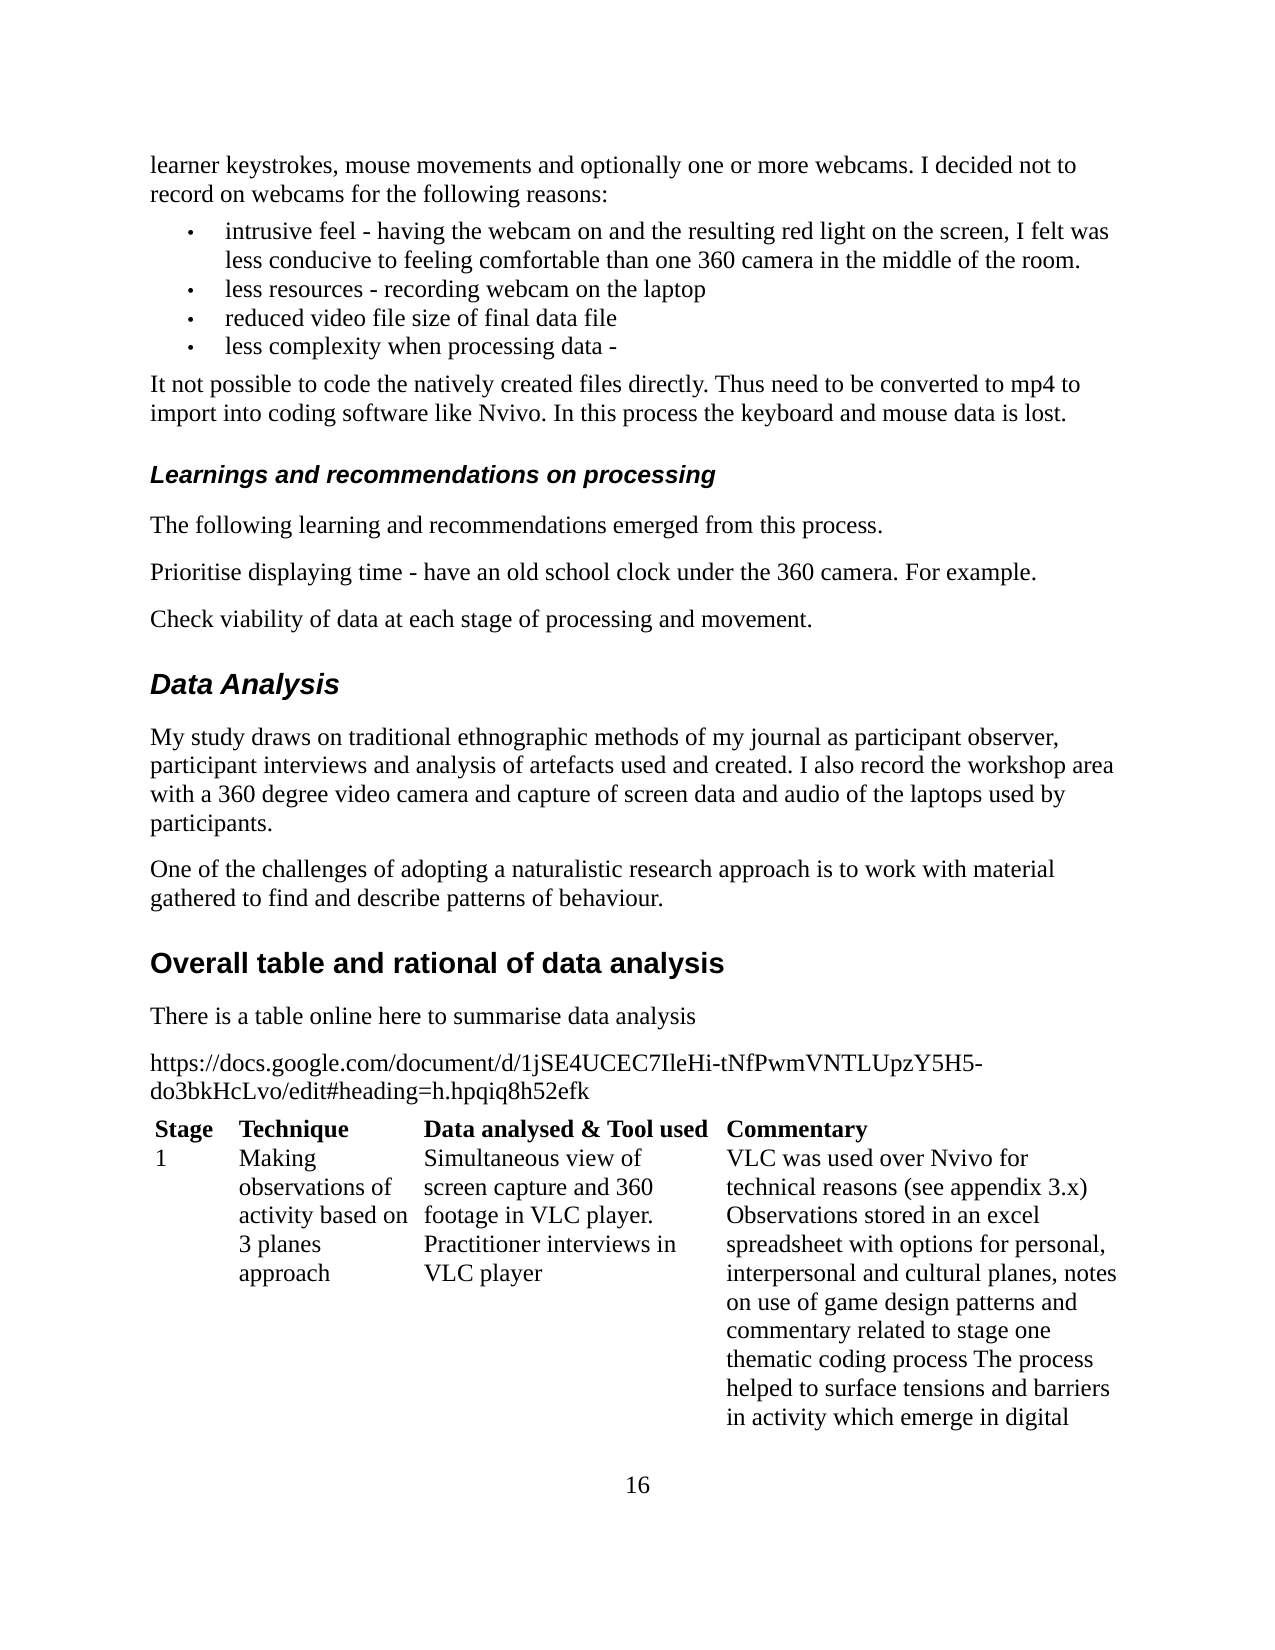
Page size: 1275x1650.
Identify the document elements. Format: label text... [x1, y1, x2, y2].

text It not possible to code the natively created files directly. Thus need to be converted to mp4 to import into coding software like Nvivo. In this process the keyboard and mouse data is lost. [150, 369, 1125, 427]
list less resources - recording webcam on the laptop [187, 274, 1125, 303]
text Prioritise displaying time - have an old school clock under the 360 camera. For example. [150, 557, 1125, 586]
table_cell VLC was used over Nvivo for technical reasons (see appendix 3.x) Observations stored in an excel spreadsheet with options for personal, interpersonal and cultural planes, notes on use of game design patterns and commentary related to stage one thematic coding process The process helped to surface tensions and barriers in activity which emerge in digital [721, 1143, 1125, 1430]
table_cell Simultaneous view of screen capture and 360 footage in VLC player. Practitioner interviews in VLC player [419, 1143, 721, 1430]
table_header Technique [234, 1114, 419, 1143]
table_header Stage [150, 1114, 234, 1143]
text One of the challenges of adopting a naturalistic research approach is to work with material gathered to find and describe patterns of behaviour. [150, 854, 1125, 912]
text My study draws on traditional ethnographic methods of my journal as participant observer, participant interviews and analysis of artefacts used and created. I also record the workshop area with a 360 degree video camera and capture of screen data and audio of the laptops used by participants. [150, 722, 1125, 837]
subtitle Data Analysis [150, 667, 1125, 700]
text https://docs.google.com/document/d/1jSE4UCEC7IleHi-tNfPwmVNTLUpzY5H5-do3bkHcLvo/edit#heading=h.hpqiq8h52efk [150, 1048, 1125, 1105]
text learner keystrokes, mouse movements and optionally one or more webcams. I decided not to record on webcams for the following reasons: [150, 150, 1125, 207]
table_header Data analysed & Tool used [419, 1114, 721, 1143]
list reduced video file size of final data file [187, 303, 1125, 331]
table_cell Making observations of activity based on 3 planes approach [234, 1143, 419, 1430]
subtitle Learnings and recommendations on processing [150, 461, 1125, 489]
text There is a table online here to summarise data analysis [150, 1001, 1125, 1030]
list less complexity when processing data - [187, 331, 1125, 360]
text Check viability of data at each stage of processing and movement. [150, 604, 1125, 633]
subtitle Overall table and rational of data analysis [150, 946, 1125, 979]
list intrusive feel - having the webcam on and the resulting red light on the screen, I felt was less conducive to feeling comfortable than one 360 camera in the middle of the room. [187, 216, 1125, 274]
table_cell 1 [150, 1143, 234, 1430]
table_header Commentary [721, 1114, 1125, 1143]
text The following learning and recommendations emerged from this process. [150, 511, 1125, 539]
